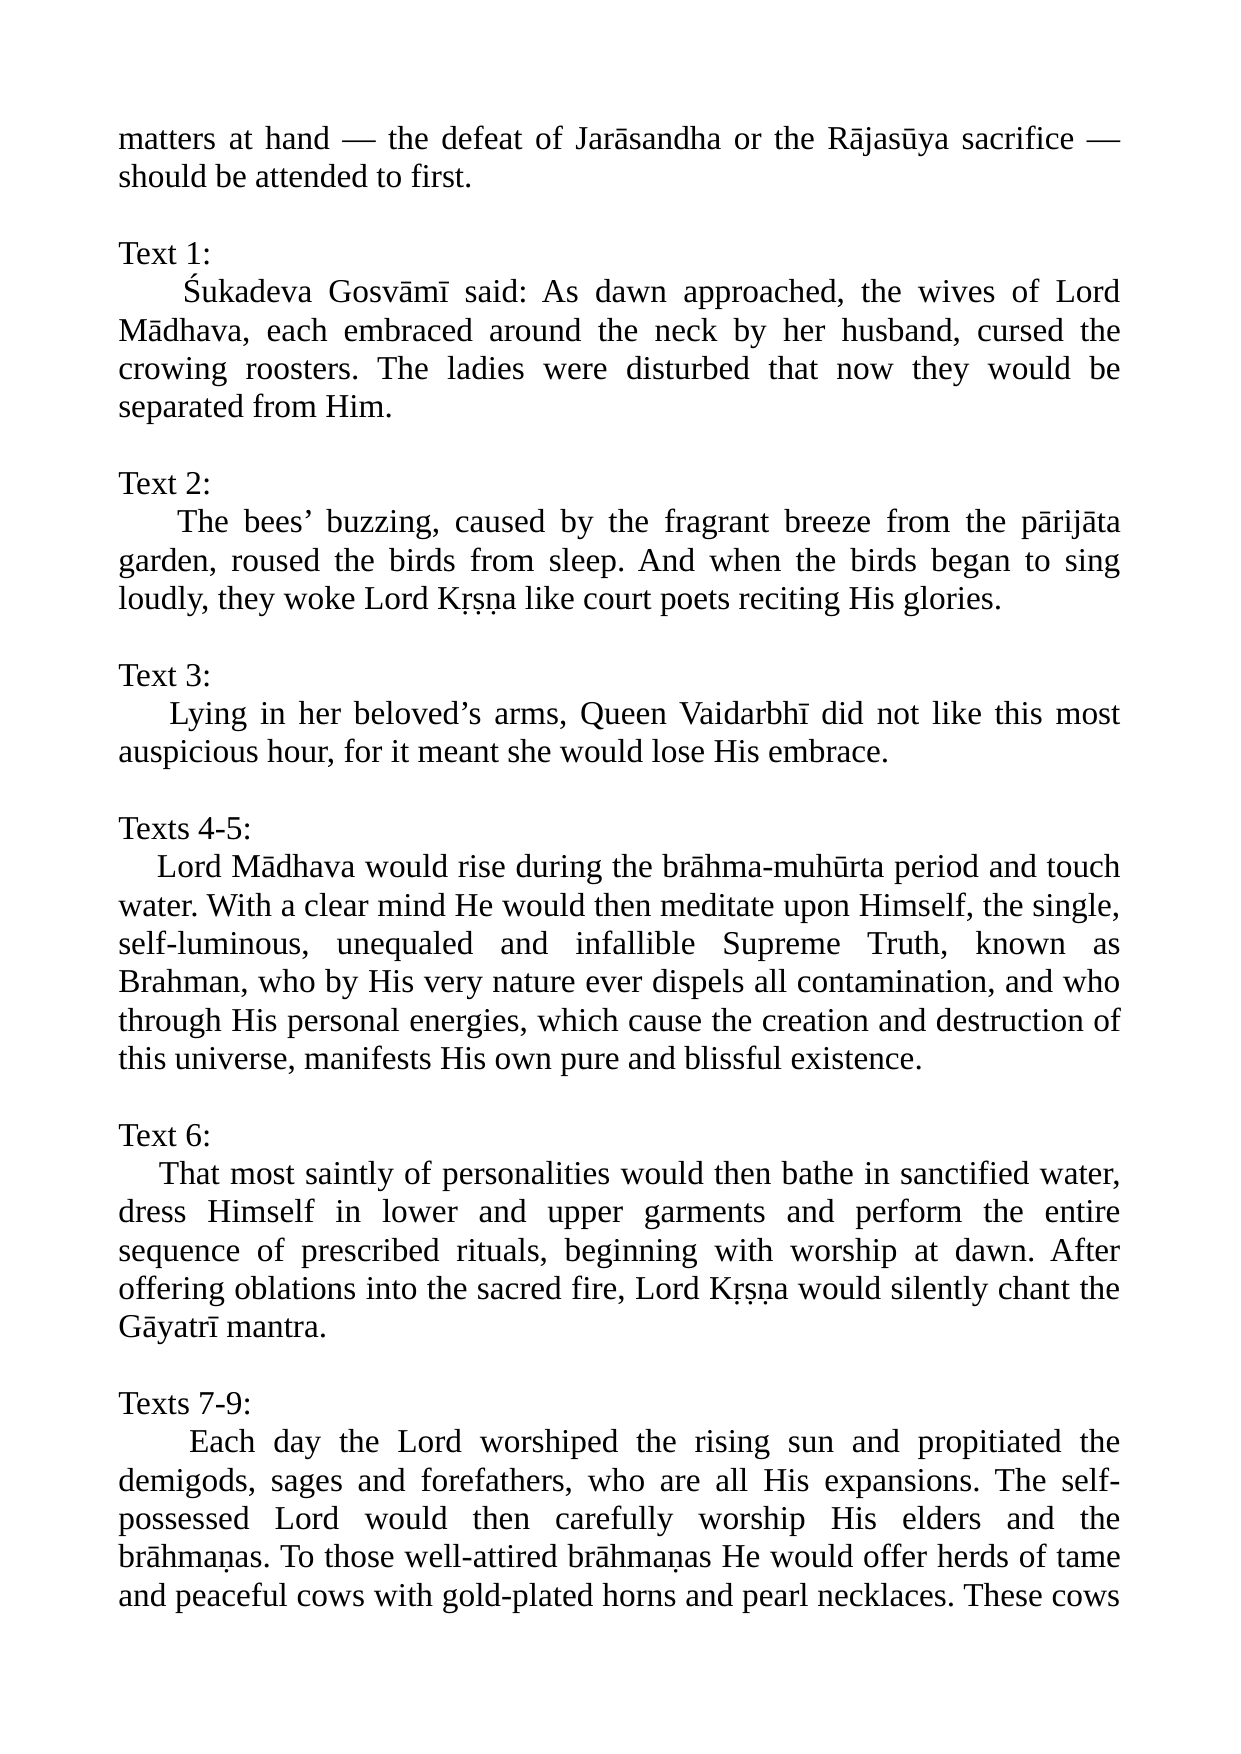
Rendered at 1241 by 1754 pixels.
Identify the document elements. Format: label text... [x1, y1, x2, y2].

text matters at hand — the defeat of Jarāsandha or the Rājasūya sacrifice — should be attended to first. [118, 118, 1122, 195]
text Text 2: [118, 463, 1122, 501]
text Lord Mādhava would rise during the brāhma-muhūrta period and touch water. With a clear mind He would then meditate upon Himself, the single, self-luminous, unequaled and infallible Supreme Truth, known as Brahman, who by His very nature ever dispels all contamination, and who through His personal energies, which cause the creation and destruction of this universe, manifests His own pure and blissful existence. [118, 846, 1122, 1076]
text Text 6: [118, 1115, 1122, 1153]
text Each day the Lord worshiped the rising sun and propitiated the demigods, sages and forefathers, who are all His expansions. The self-possessed Lord would then carefully worship His elders and the brāhmaṇas. To those well-attired brāhmaṇas He would offer herds of tame and peaceful cows with gold-plated horns and pearl necklaces. These cows [118, 1421, 1122, 1613]
text Text 3: [118, 655, 1122, 693]
text Texts 7-9: [118, 1383, 1122, 1421]
text Texts 4-5: [118, 808, 1122, 846]
text The bees’ buzzing, caused by the fragrant breeze from the pārijāta garden, roused the birds from sleep. And when the birds began to sing loudly, they woke Lord Kṛṣṇa like court poets reciting His glories. [118, 501, 1122, 616]
text Śukadeva Gosvāmī said: As dawn approached, the wives of Lord Mādhava, each embraced around the neck by her husband, cursed the crowing roosters. The ladies were disturbed that now they would be separated from Him. [118, 271, 1122, 425]
text That most saintly of personalities would then bathe in sanctified water, dress Himself in lower and upper garments and perform the entire sequence of prescribed rituals, beginning with worship at dawn. After offering oblations into the sacred fire, Lord Kṛṣṇa would silently chant the Gāyatrī mantra. [118, 1153, 1122, 1345]
text Text 1: [118, 233, 1122, 271]
text Lying in her beloved’s arms, Queen Vaidarbhī did not like this most auspicious hour, for it meant she would lose His embrace. [118, 693, 1122, 770]
